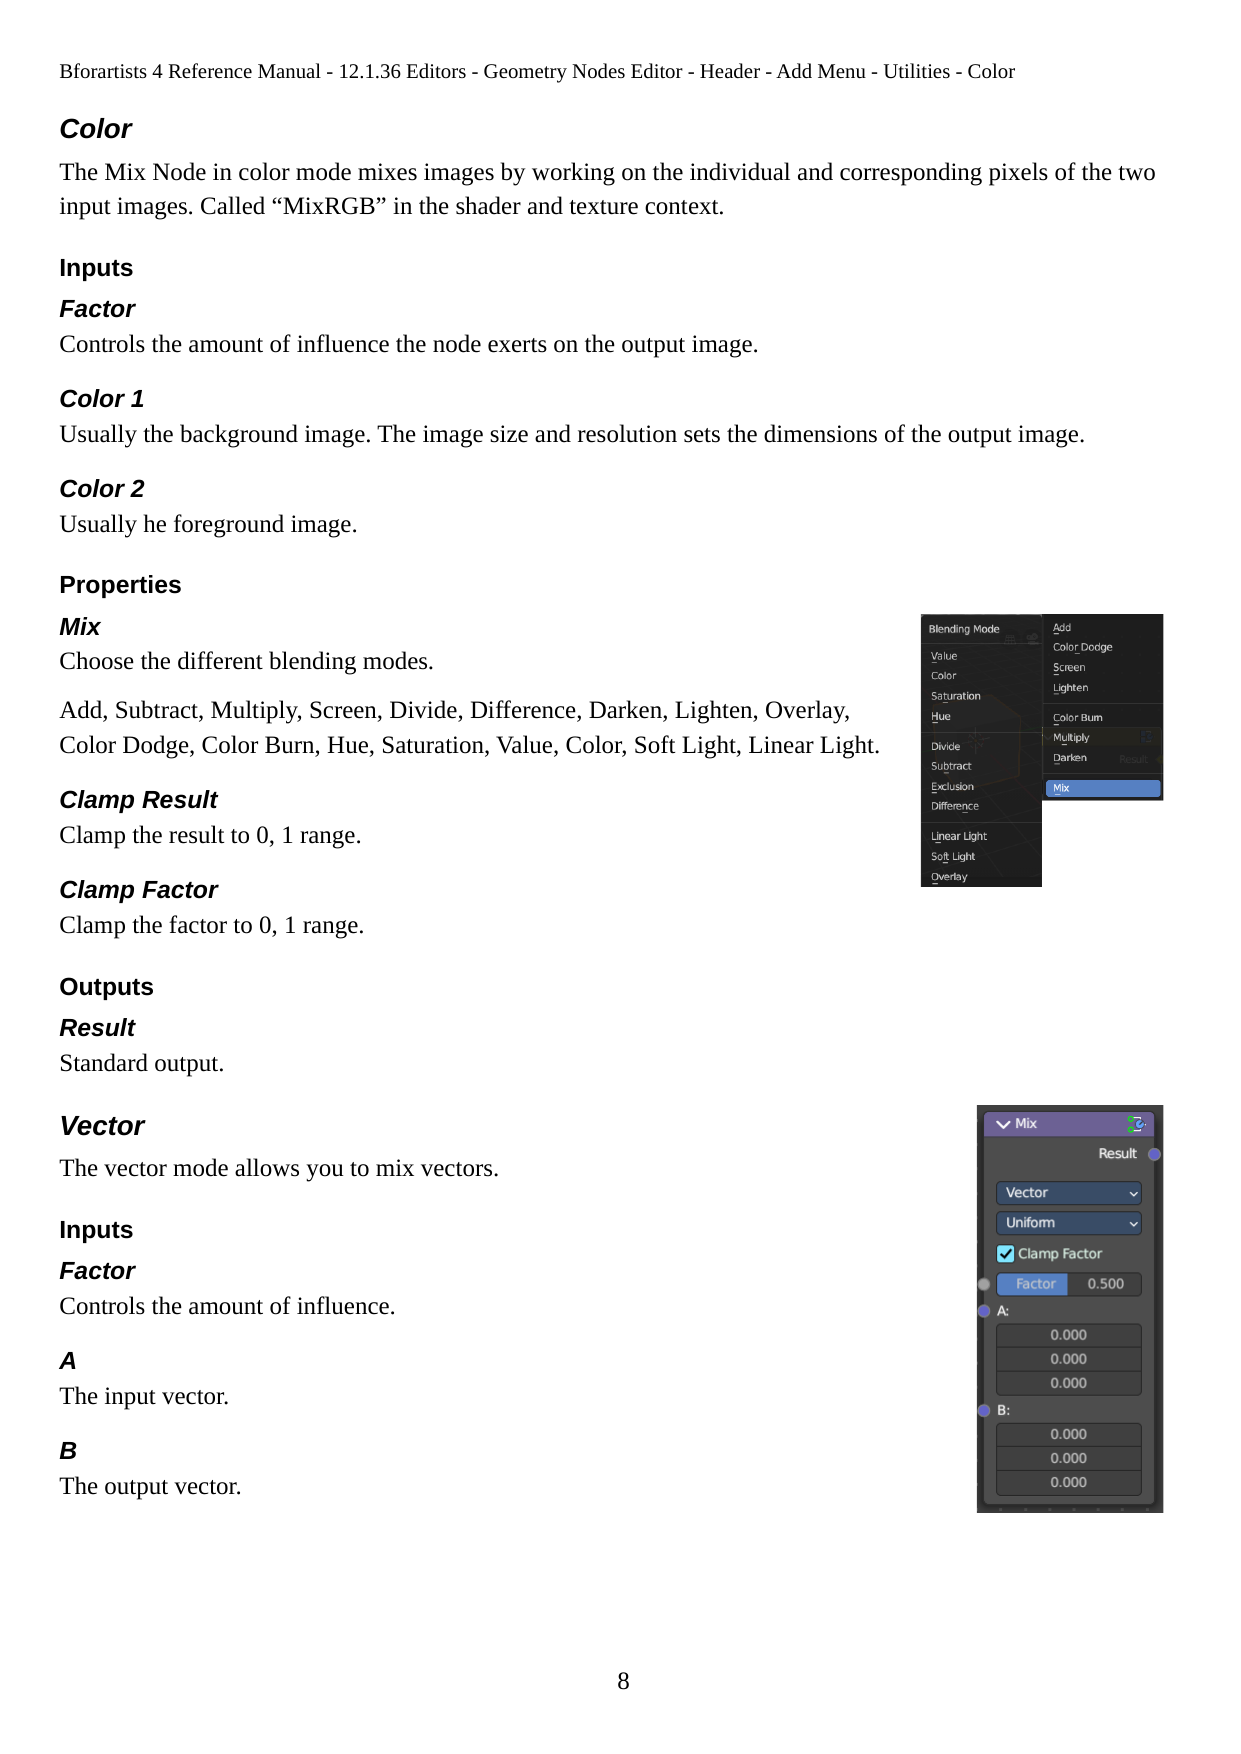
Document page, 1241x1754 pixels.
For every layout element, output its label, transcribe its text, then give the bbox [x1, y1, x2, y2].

text The output vector. [59, 1471, 976, 1500]
subtitle [1164, 1346, 1181, 1375]
subtitle Color 1 [59, 384, 1181, 413]
text Choose the different blending modes. [59, 646, 920, 675]
text [1164, 1381, 1181, 1410]
text The input vector. [59, 1381, 976, 1410]
text [1164, 1471, 1181, 1500]
subtitle Vector [59, 1109, 976, 1141]
text Usually the background image. The image size and resolution sets the dimensions of the output image. [59, 419, 1181, 448]
picture [976, 1105, 1164, 1513]
subtitle Result [59, 1013, 1181, 1041]
subtitle [1164, 1215, 1181, 1244]
subtitle [1164, 1109, 1181, 1141]
text Add, Subtract, Multiply, Screen, Divide, Difference, Darken, Lighten, Overlay, Color Dodge, Color Burn, Hue, Saturation, Value, Color, Soft Light, Linear Light. [59, 696, 920, 759]
subtitle [1164, 1256, 1181, 1285]
text Clamp the result to 0, 1 range. [59, 820, 920, 849]
subtitle [1164, 785, 1181, 814]
text Controls the amount of influence. [59, 1291, 976, 1320]
subtitle Inputs [59, 1215, 976, 1244]
text The vector mode allows you to mix vectors. [59, 1153, 976, 1182]
text Usually he foreground image. [59, 509, 1181, 538]
subtitle Mix [59, 612, 1181, 640]
subtitle Factor [59, 1256, 976, 1285]
picture [920, 614, 1164, 889]
subtitle Color [59, 113, 1181, 144]
subtitle Outputs [59, 972, 1181, 1000]
text The Mix Node in color mode mixes images by working on the individual and corresponding pixels of the two input images. Called “MixRGB” in the shader and texture context. [59, 157, 1181, 220]
subtitle Inputs [59, 253, 1181, 282]
subtitle [1164, 1436, 1181, 1465]
subtitle B [59, 1436, 976, 1465]
subtitle A [59, 1346, 976, 1375]
subtitle Clamp Result [59, 785, 920, 814]
text Clamp the factor to 0, 1 range. [59, 910, 1181, 939]
subtitle Color 2 [59, 474, 1181, 503]
subtitle Factor [59, 294, 1181, 323]
subtitle Clamp Factor [59, 875, 1181, 904]
text Standard output. [59, 1048, 1181, 1076]
text Controls the amount of influence the node exerts on the output image. [59, 329, 1181, 358]
subtitle Properties [59, 571, 1181, 599]
